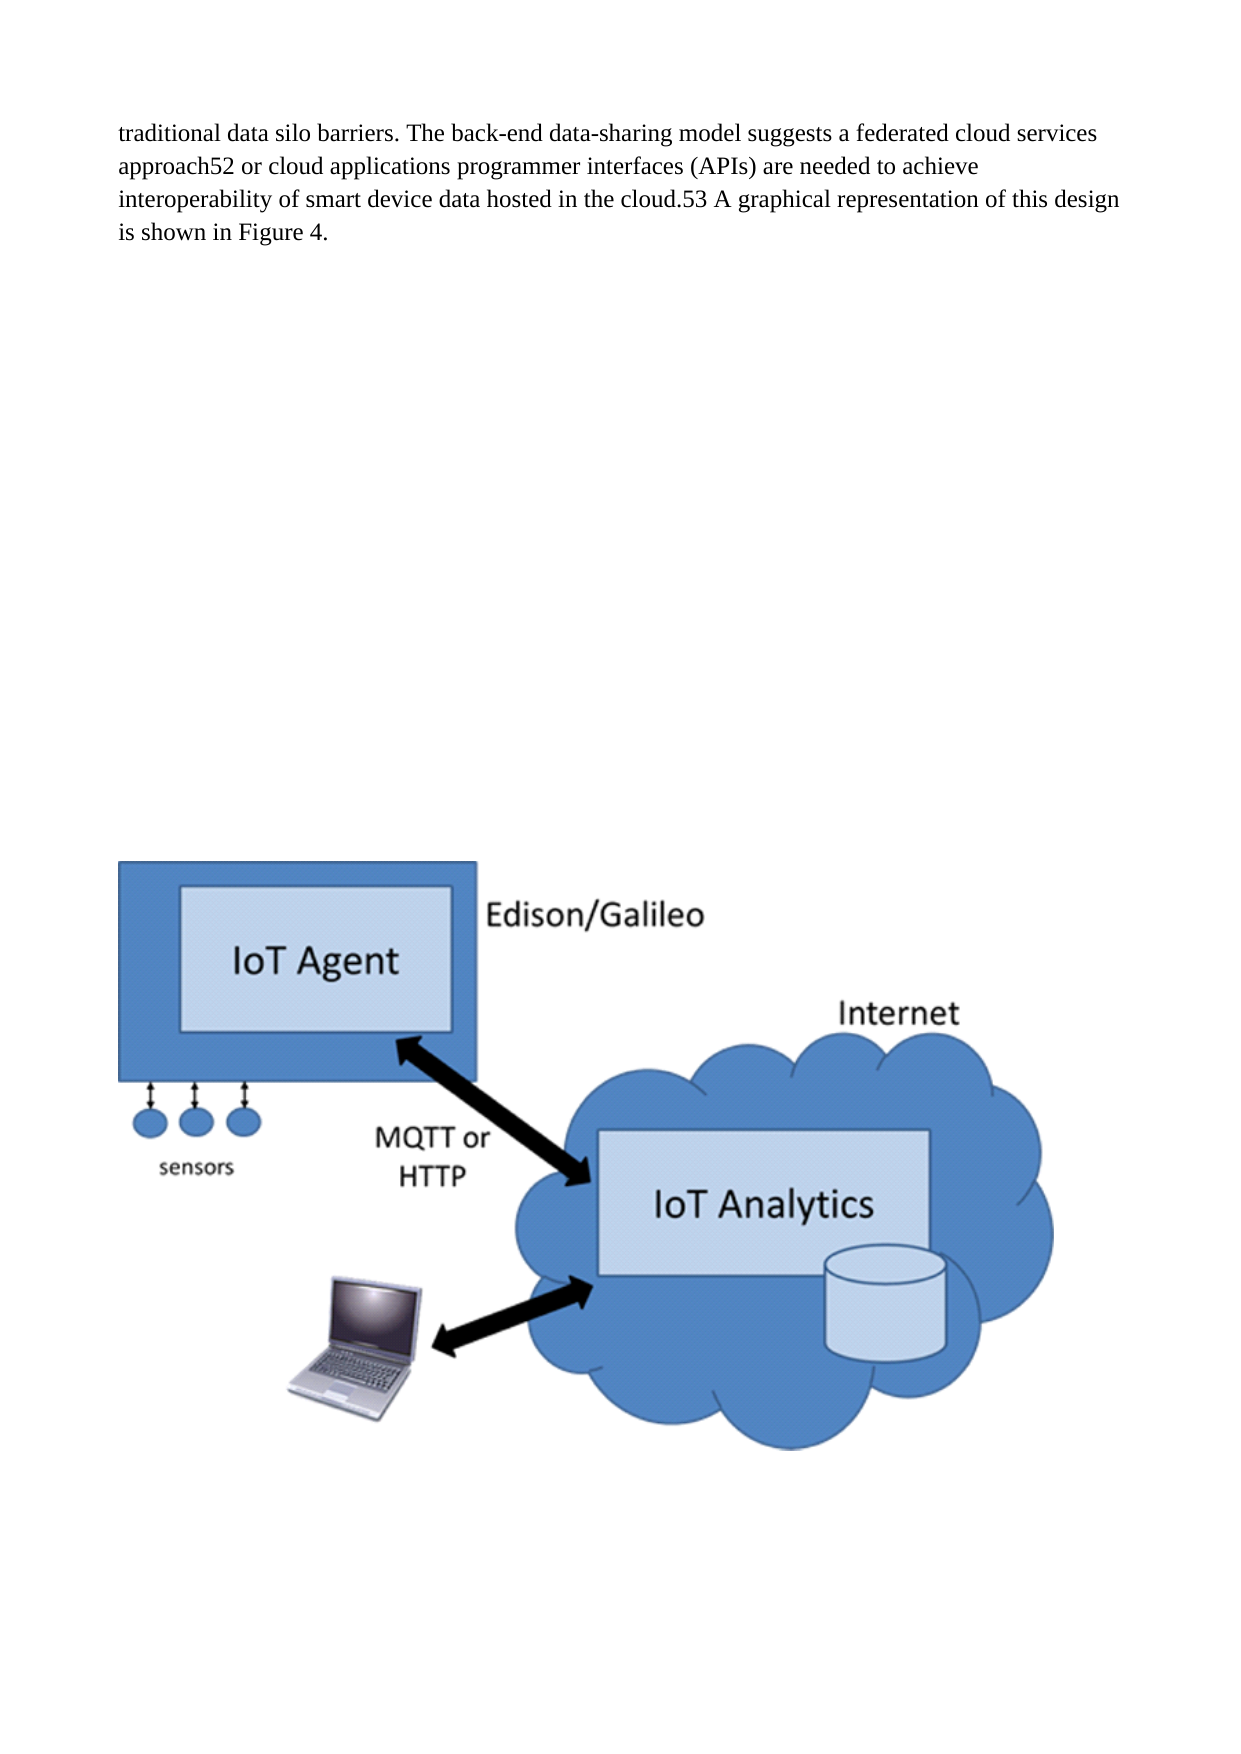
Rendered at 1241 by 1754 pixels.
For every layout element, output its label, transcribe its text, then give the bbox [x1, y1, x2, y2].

text traditional data silo barriers. The back-end data-sharing model suggests a federated cloud services approach52 or cloud applications programmer interfaces (APIs) are needed to achieve interoperability of smart device data hosted in the cloud.53 A graphical representation of this design is shown in Figure 4. [118, 118, 1122, 246]
